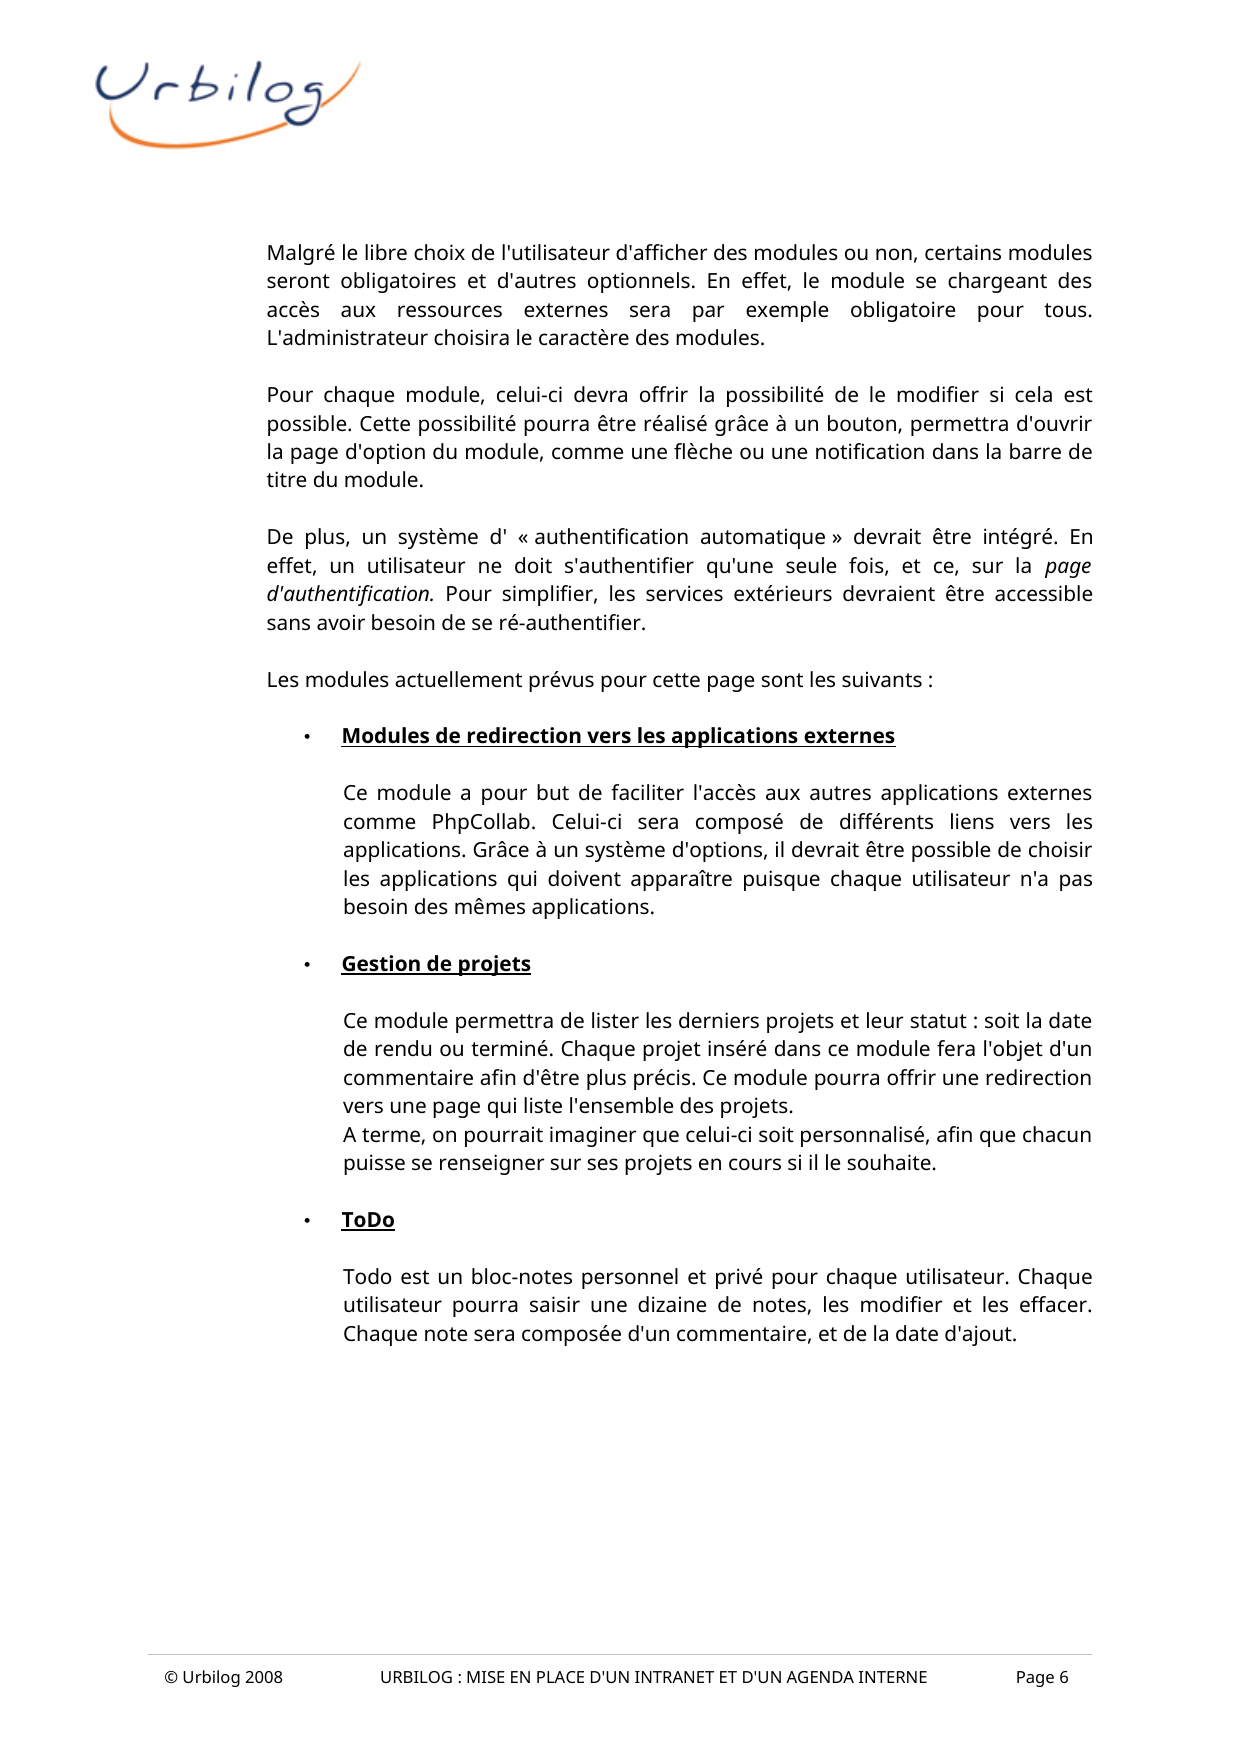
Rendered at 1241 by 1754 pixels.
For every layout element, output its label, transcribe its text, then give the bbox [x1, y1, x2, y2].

picture [74, 33, 384, 173]
text Pour chaque module, celui-ci devra offrir la possibilité de le modifier si cela est possible. Cette possibilité pourra être réalisé grâce à un bouton, permettra d'ouvrir la page d'option du module, comme une flèche ou une notification dans la barre de titre du module. [266, 380, 1094, 494]
text Todo est un bloc-notes personnel et privé pour chaque utilisateur. Chaque utilisateur pourra saisir une dizaine de notes, les modifier et les effacer. Chaque note sera composée d'un commentaire, et de la date d'ajout. [343, 1262, 1094, 1347]
text Malgré le libre choix de l'utilisateur d'afficher des modules ou non, certains modules seront obligatoires et d'autres optionnels. En effet, le module se chargeant des accès aux ressources externes sera par exemple obligatoire pour tous. L'administrateur choisira le caractère des modules. [266, 238, 1094, 352]
list ToDo [304, 1205, 1094, 1233]
text Ce module a pour but de faciliter l'accès aux autres applications externes comme PhpCollab. Celui-ci sera composé de différents liens vers les applications. Grâce à un système d'options, il devrait être possible de choisir les applications qui doivent apparaître puisque chaque utilisateur n'a pas besoin des mêmes applications. [343, 778, 1094, 921]
text Ce module permettra de lister les derniers projets et leur statut : soit la date de rendu ou terminé. Chaque projet inséré dans ce module fera l'objet d'un commentaire afin d'être plus précis. Ce module pourra offrir une redirection vers une page qui liste l'ensemble des projets. [343, 1006, 1094, 1120]
list Gestion de projets [304, 949, 1094, 977]
list Modules de redirection vers les applications externes [304, 722, 1094, 750]
text De plus, un système d' « authentification automatique » devrait être intégré. En effet, un utilisateur ne doit s'authentifier qu'une seule fois, et ce, sur la page d'authentification. Pour simplifier, les services extérieurs devraient être accessible sans avoir besoin de se ré-authentifier. [266, 522, 1094, 636]
text Les modules actuellement prévus pour cette page sont les suivants : [266, 665, 1094, 693]
text A terme, on pourrait imaginer que celui-ci soit personnalisé, afin que chacun puisse se renseigner sur ses projets en cours si il le souhaite. [343, 1120, 1094, 1177]
